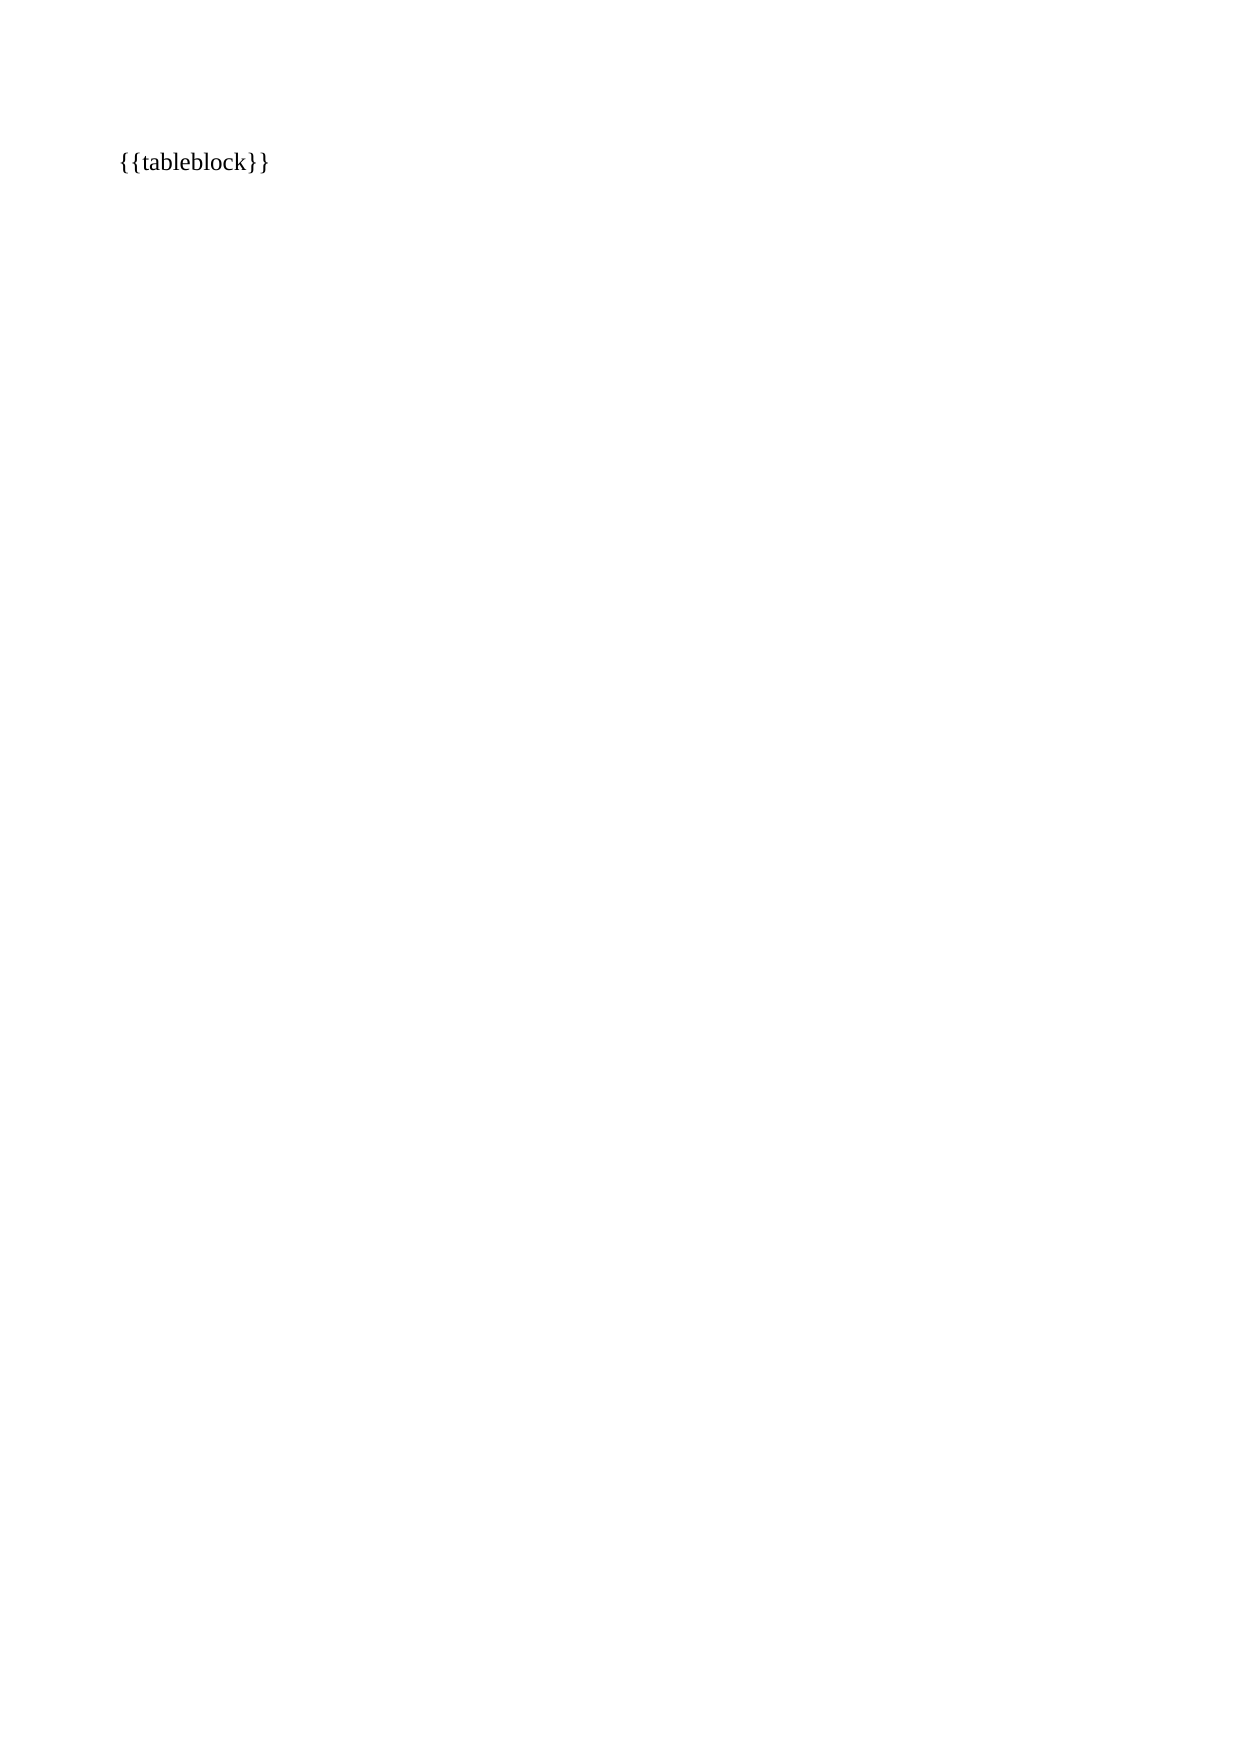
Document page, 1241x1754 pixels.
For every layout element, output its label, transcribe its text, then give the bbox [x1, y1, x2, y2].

text {{tableblock}} [118, 147, 1122, 176]
